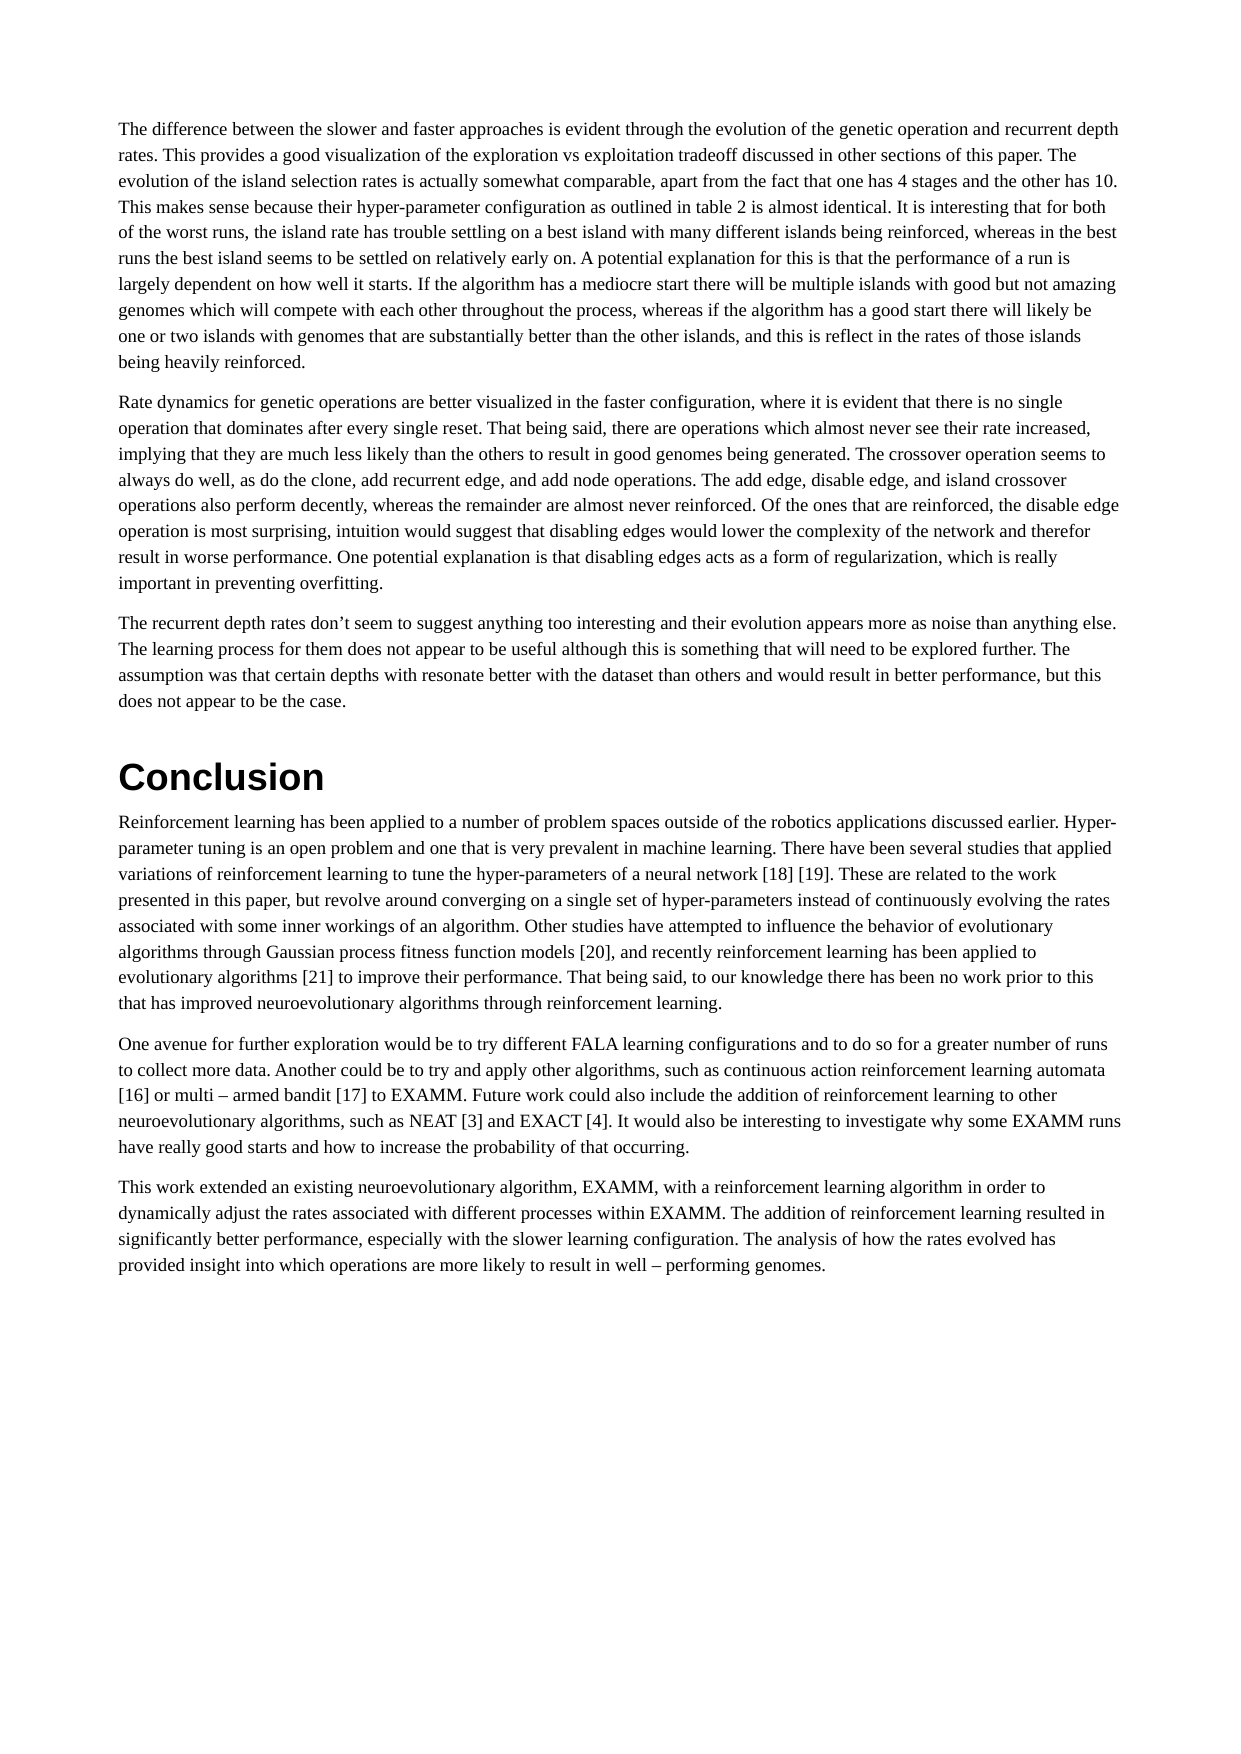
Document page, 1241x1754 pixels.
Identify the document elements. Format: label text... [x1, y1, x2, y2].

text This work extended an existing neuroevolutionary algorithm, EXAMM, with a reinforcement learning algorithm in order to dynamically adjust the rates associated with different processes within EXAMM. The addition of reinforcement learning resulted in significantly better performance, especially with the slower learning configuration. The analysis of how the rates evolved has provided insight into which operations are more likely to result in well – performing genomes. [118, 1176, 1122, 1275]
text The difference between the slower and faster approaches is evident through the evolution of the genetic operation and recurrent depth rates. This provides a good visualization of the exploration vs exploitation tradeoff discussed in other sections of this paper. The evolution of the island selection rates is actually somewhat comparable, apart from the fact that one has 4 stages and the other has 10. This makes sense because their hyper-parameter configuration as outlined in table 2 is almost identical. It is interesting that for both of the worst runs, the island rate has trouble settling on a best island with many different islands being reinforced, whereas in the best runs the best island seems to be settled on relatively early on. A potential explanation for this is that the performance of a run is largely dependent on how well it starts. If the algorithm has a mediocre start there will be multiple islands with good but not amazing genomes which will compete with each other throughout the process, whereas if the algorithm has a good start there will likely be one or two islands with genomes that are substantially better than the other islands, and this is reflect in the rates of those islands being heavily reinforced. [118, 118, 1122, 372]
text Reinforcement learning has been applied to a number of problem spaces outside of the robotics applications discussed earlier. Hyper-parameter tuning is an open problem and one that is very prevalent in machine learning. There have been several studies that applied variations of reinforcement learning to tune the hyper-parameters of a neural network [18] [19]. These are related to the work presented in this paper, but revolve around converging on a single set of hyper-parameters instead of continuously evolving the rates associated with some inner workings of an algorithm. Other studies have attempted to influence the behavior of evolutionary algorithms through Gaussian process fitness function models [20], and recently reinforcement learning has been applied to evolutionary algorithms [21] to improve their performance. That being said, to our knowledge there has been no work prior to this that has improved neuroevolutionary algorithms through reinforcement learning. [118, 811, 1122, 1014]
subtitle Conclusion [118, 755, 1122, 799]
text One avenue for further exploration would be to try different FALA learning configurations and to do so for a greater number of runs to collect more data. Another could be to try and apply other algorithms, such as continuous action reinforcement learning automata [16] or multi – armed bandit [17] to EXAMM. Future work could also include the addition of reinforcement learning to other neuroevolutionary algorithms, such as NEAT [3] and EXACT [4]. It would also be interesting to investigate why some EXAMM runs have really good starts and how to increase the probability of that occurring. [118, 1033, 1122, 1157]
text The recurrent depth rates don’t seem to suggest anything too interesting and their evolution appears more as noise than anything else. The learning process for them does not appear to be useful although this is something that will need to be explored further. The assumption was that certain depths with resonate better with the dataset than others and would result in better performance, but this does not appear to be the case. [118, 612, 1122, 711]
text Rate dynamics for genetic operations are better visualized in the faster configuration, where it is evident that there is no single operation that dominates after every single reset. That being said, there are operations which almost never see their rate increased, implying that they are much less likely than the others to result in good genomes being generated. The crossover operation seems to always do well, as do the clone, add recurrent edge, and add node operations. The add edge, disable edge, and island crossover operations also perform decently, whereas the remainder are almost never reinforced. Of the ones that are reinforced, the disable edge operation is most surprising, intuition would suggest that disabling edges would lower the complexity of the network and therefor result in worse performance. One potential explanation is that disabling edges acts as a form of regularization, which is really important in preventing overfitting. [118, 391, 1122, 593]
